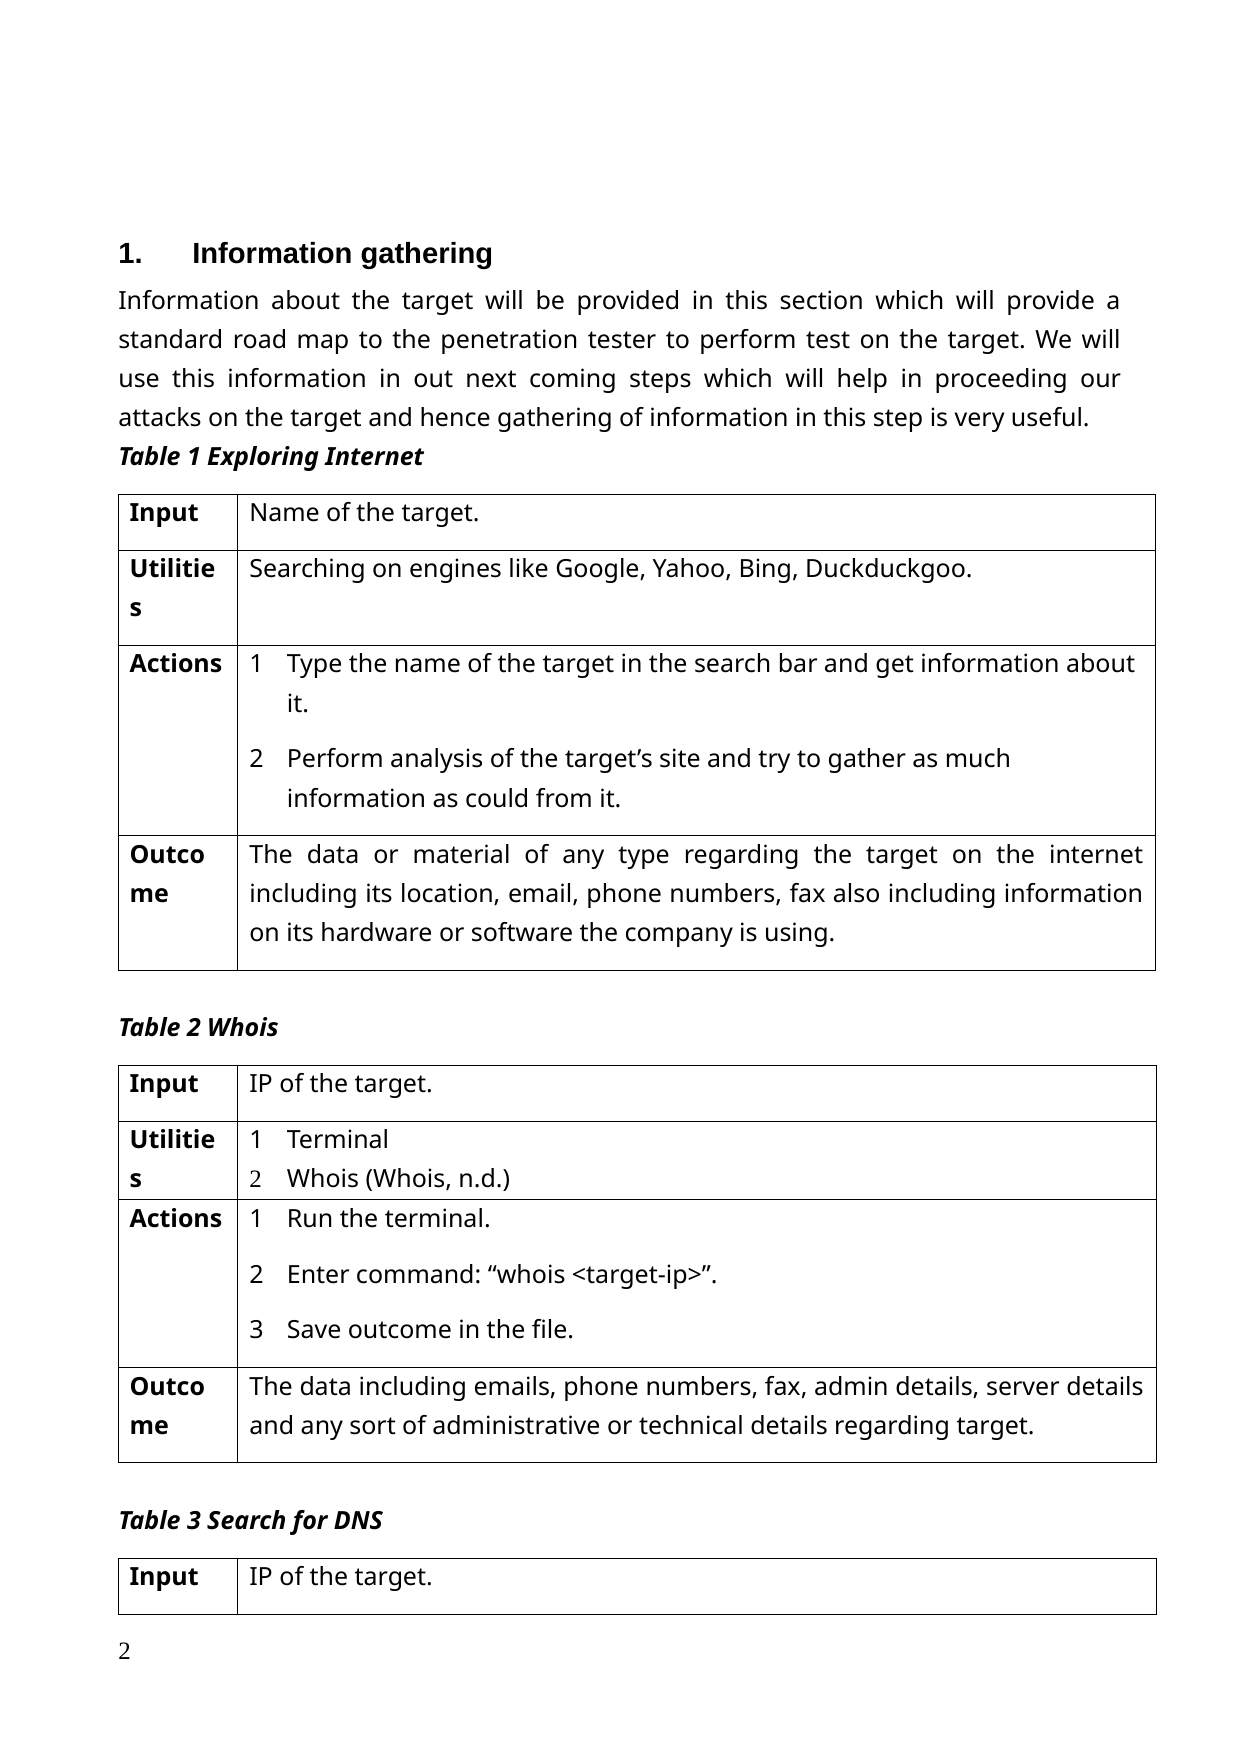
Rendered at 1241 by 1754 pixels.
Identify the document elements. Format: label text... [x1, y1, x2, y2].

table_cell Actions [119, 646, 237, 835]
table_cell Utilities [119, 1122, 237, 1199]
text Table 2 Whois [118, 1010, 1122, 1044]
table_header Input [119, 495, 237, 550]
text Information about the target will be provided in this section which will provide a standard road map to the penetration tester to perform test on the target. We will use this information in out next coming steps which will help in proceeding our attacks on the target and hence gathering of information in this step is very useful. [118, 282, 1122, 434]
table_cell The data or material of any type regarding the target on the internet including its location, email, phone numbers, fax also including information on its hardware or software the company is using. [238, 836, 1155, 970]
table_header Input [119, 1559, 237, 1613]
table_cell The data including emails, phone numbers, fax, admin details, server details and any sort of administrative or technical details regarding target. [238, 1368, 1156, 1462]
subtitle Information gathering [118, 236, 1122, 270]
table_cell Run the terminal. Enter command: “whois <target-ip>”. Save outcome in the file. [238, 1200, 1156, 1367]
table_cell Terminal Whois (Whois, n.d.) [238, 1122, 1156, 1199]
table_header IP of the target. [238, 1559, 1156, 1613]
table_cell Outcome [119, 1368, 237, 1462]
text Table 1 Exploring Internet [118, 439, 1122, 473]
table_cell Utilities [119, 551, 237, 645]
table_cell Type the name of the target in the search bar and get information about it. Perform analysis of the target’s site and try to gather as much information as could from it. [238, 646, 1155, 835]
table_cell ­­­Searching on engines like Google, Yahoo, Bing, Duckduckgoo. [238, 551, 1155, 645]
table_cell Outcome [119, 836, 237, 970]
table_header IP of the target. [238, 1066, 1156, 1121]
table_header Name of the target. [238, 495, 1155, 550]
table_header Input [119, 1066, 237, 1121]
text Table 3 Search for DNS [118, 1502, 1122, 1537]
table_cell Actions [119, 1200, 237, 1367]
